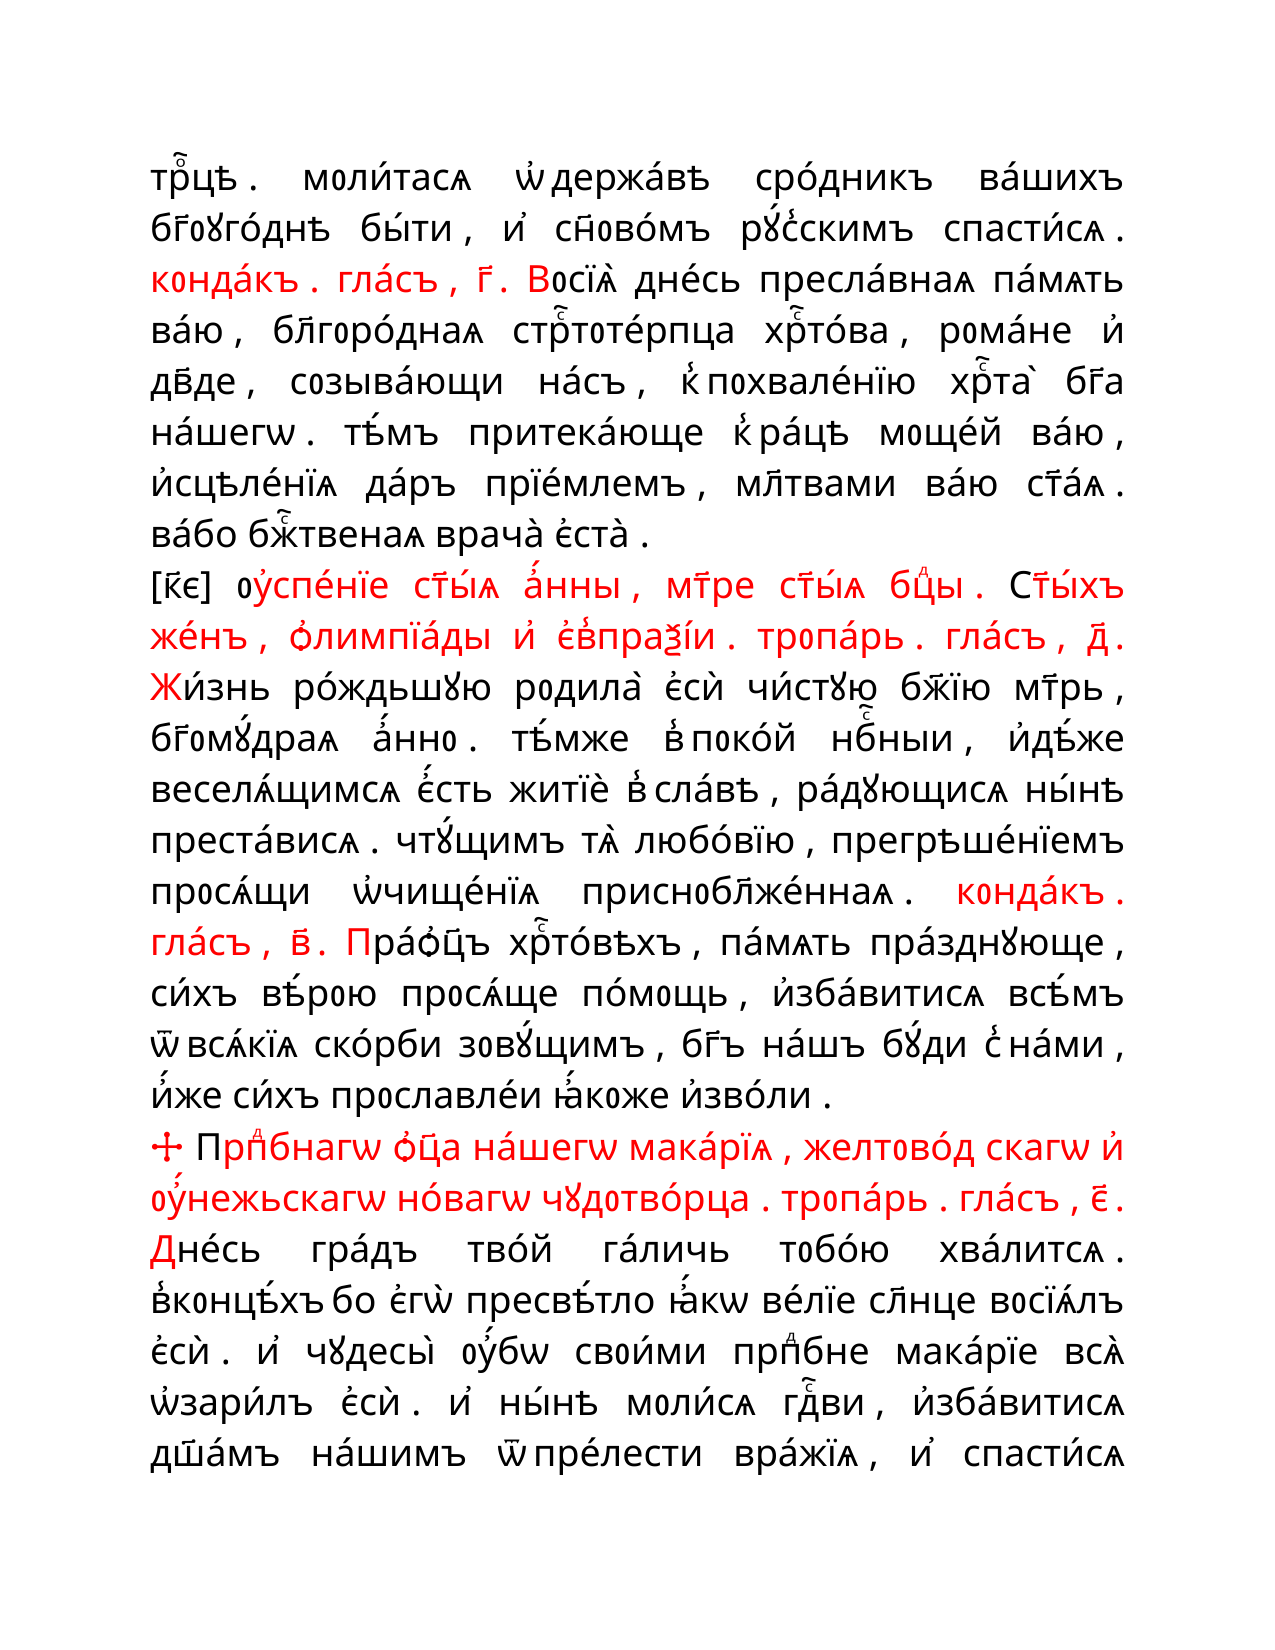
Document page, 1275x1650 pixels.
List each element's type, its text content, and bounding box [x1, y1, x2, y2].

text [к҃є] ᲂу҆спе́нїе ст҃ы́ѧ а҆́нны , мт҃ре ст҃ы́ѧ бцⷣы . Ст҃ы́хъ же́нъ , ѻ҆лимпїа́ды и҆ є҆в̾праѯі́и . трᲂпа́рь . гла́съ , д҃ . Жи́знь ро́ждьшꙋю рᲂдила̀ є҆сѝ чи́стꙋю бж҃їю мт҃рь , бг҃ᲂмꙋ́драѧ а҆́ннᲂ . тѣ́мже в̾ пᲂко́й нбⷭ҇ныи , и҆дѣ́же веселѧ́щимсѧ є҆́сть житїѐ в̾ сла́вѣ , ра́дꙋющисѧ ны́нѣ преста́висѧ . чтꙋ́щимъ тѧ̀ любо́вїю , прегрѣше́нїемъ прᲂсѧ́щи ѡ҆чище́нїѧ приснᲂбл҃же́ннаѧ . кᲂнда́къ . гла́съ , в҃ . Пра́ѻ҆ц҃ъ хрⷭ҇то́вѣхъ , па́мѧть пра́зднꙋюще , си́хъ вѣ́рᲂю прᲂсѧ́ще по́мᲂщь , и҆зба́витисѧ всѣ́мъ ѿ всѧ́кїѧ ско́рби зᲂвꙋ́щимъ , бг҃ъ на́шъ бꙋ́ди с̾ на́ми , и҆́же си́хъ прᲂславле́и ꙗ҆́кᲂже и҆зво́ли . [150, 558, 1125, 1120]
text трⷪ҇цѣ . мᲂли́тасѧ ѡ҆ держа́вѣ сро́дникъ ва́шихъ бг҃ᲂꙋго́днѣ бы́ти , и҆ сн҃ᲂво́мъ рꙋ́с̾скимъ спасти́сѧ . кᲂнда́къ . гла́съ , г҃ . Вᲂсїѧ̀ дне́сь пресла́внаѧ па́мѧть ва́ю , бл҃гᲂро́днаѧ стрⷭ҇тᲂте́рпца хрⷭ҇то́ва , рᲂма́не и҆ дв҃де , сᲂзыва́ющи на́съ , к̾ пᲂхвале́нїю хрⷭ҇та̀ бг҃а на́шегѡ . тѣ́мъ притека́юще к̾ ра́цѣ мᲂще́й ва́ю , и҆сцѣле́нїѧ да́ръ прїе́млемъ , мл҃твами ва́ю ст҃а́ѧ . ва́бо бжⷭ҇твенаѧ врача̀ є҆ста̀ . [150, 150, 1125, 558]
text 🕂 Прпⷣбнагѡ ѻ҆ц҃а на́шегѡ мака́рїѧ , желтᲂво́д скагѡ и҆ ᲂу҆́нежьскагѡ но́вагѡ чꙋдᲂтво́рца . трᲂпа́рь . гла́съ , є҃ . Дне́сь гра́дъ тво́й га́личь тᲂбо́ю хва́литсѧ . в̾кᲂнцѣ́хъ бо є҆гѡ̀ пресвѣ́тло ꙗ҆́кѡ ве́лїе сл҃нце вᲂсїѧ́лъ є҆сѝ . и҆ чꙋдесы̀ ᲂу҆́бѡ свᲂи́ми прпⷣбне мака́рїе всѧ̀ ѡ҆зари́лъ є҆сѝ . и҆ ны́нѣ мᲂли́сѧ гдⷭ҇ви , и҆зба́витисѧ дш҃а́мъ на́шимъ ѿ пре́лести вра́жїѧ , и҆ спасти́сѧ [150, 1120, 1125, 1477]
